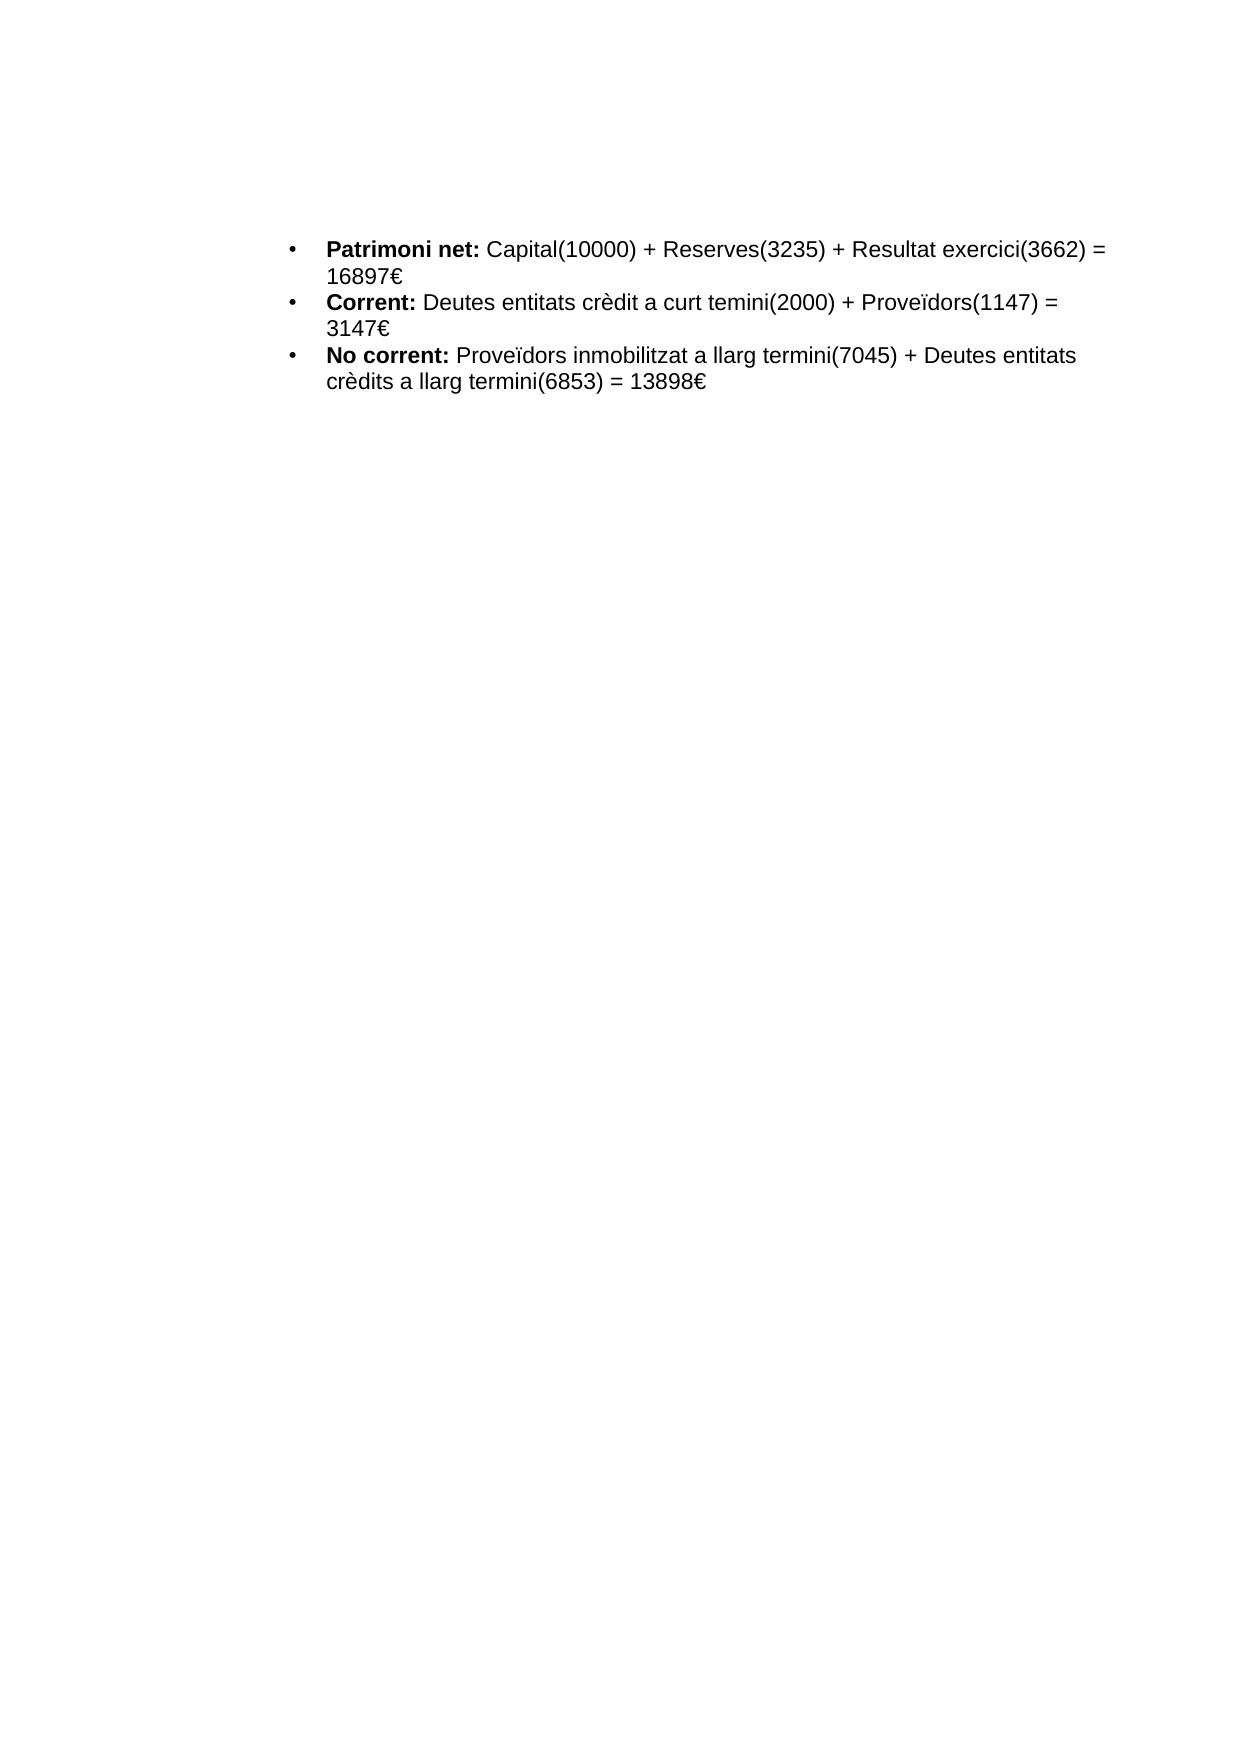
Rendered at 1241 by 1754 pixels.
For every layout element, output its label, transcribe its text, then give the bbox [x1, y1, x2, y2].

list Patrimoni net: Capital(10000) + Reserves(3235) + Resultat exercici(3662) = 16897€ [288, 236, 1122, 289]
list No corrent: Proveïdors inmobilitzat a llarg termini(7045) + Deutes entitats crèdits a llarg termini(6853) = 13898€ [288, 342, 1122, 394]
list Corrent: Deutes entitats crèdit a curt temini(2000) + Proveïdors(1147) = 3147€ [288, 289, 1122, 342]
